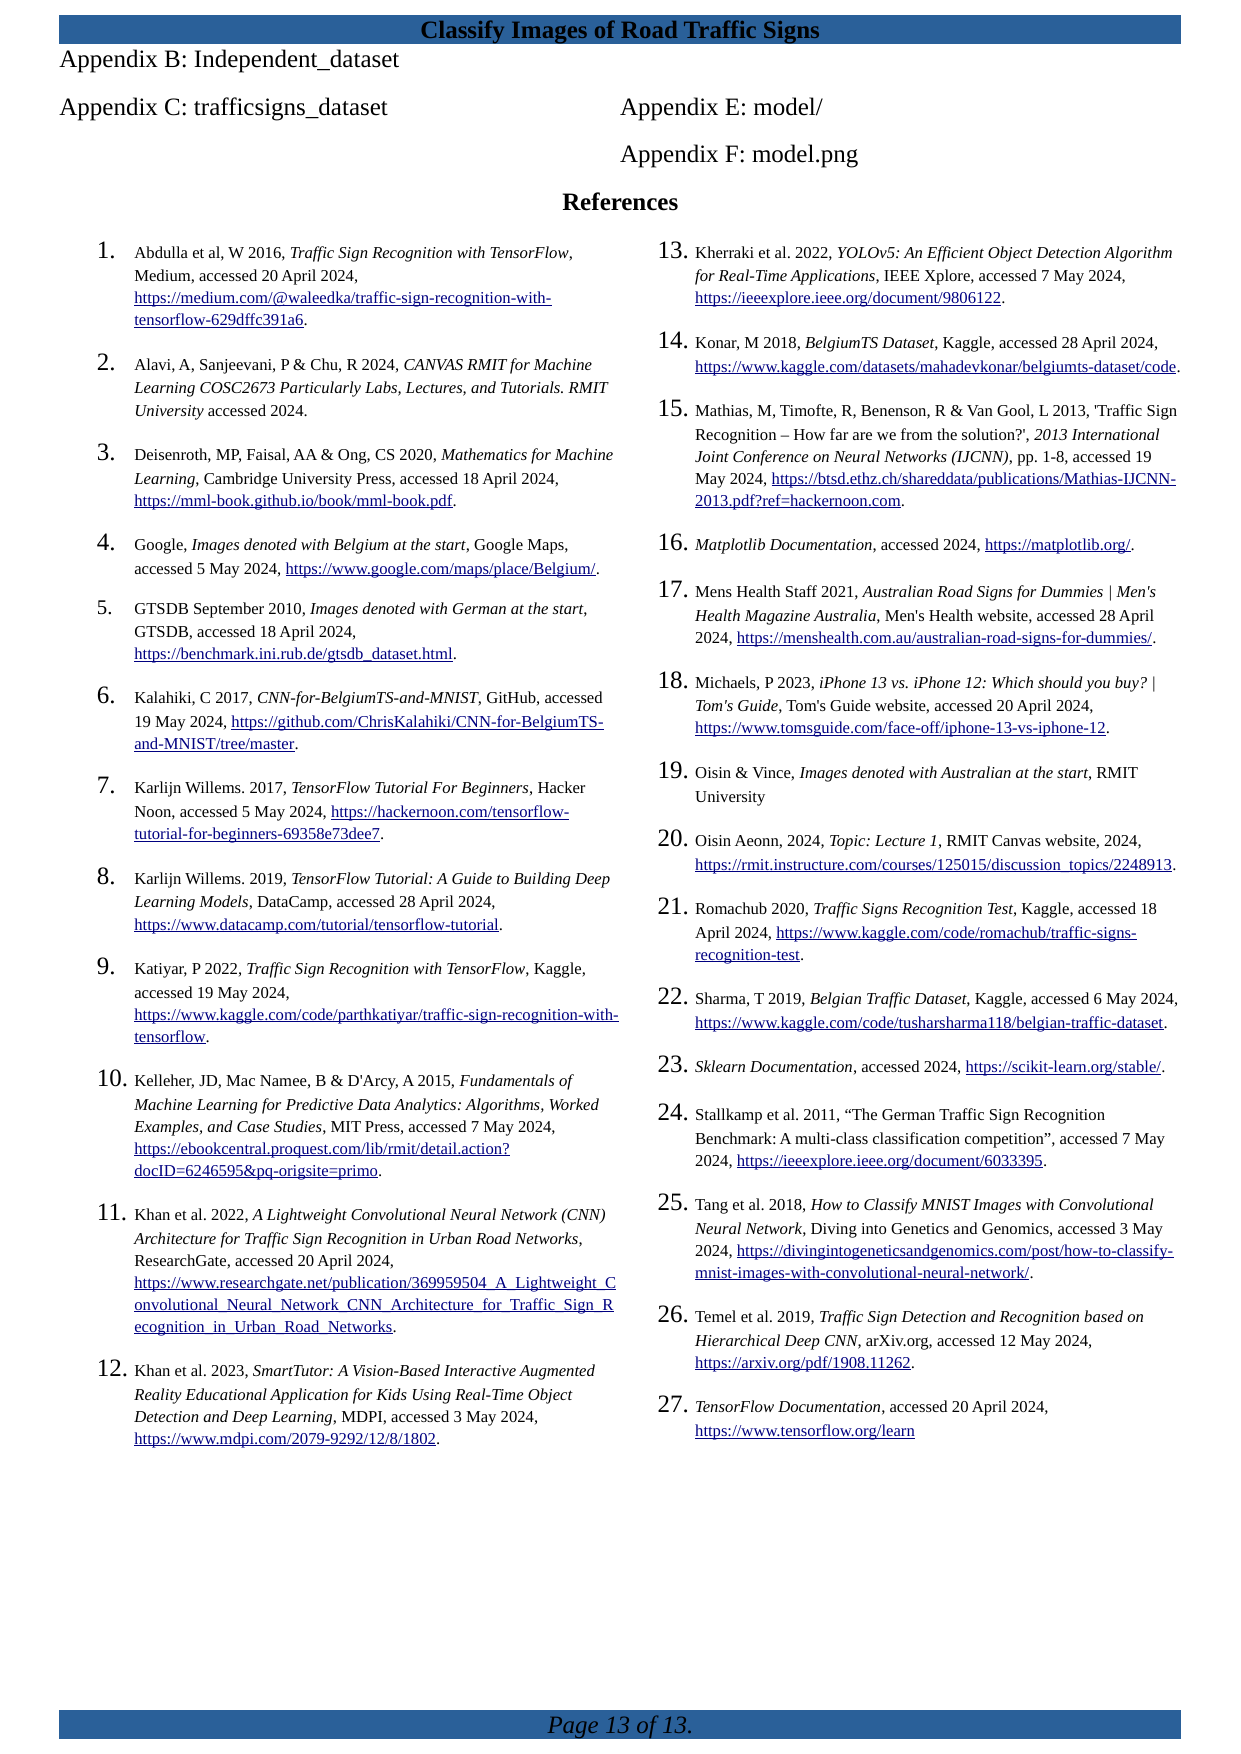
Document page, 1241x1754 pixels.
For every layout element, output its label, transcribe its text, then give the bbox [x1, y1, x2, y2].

table_header Abdulla et al, W 2016, Traffic Sign Recognition with TensorFlow, Medium, accessed 20 April 2024, https://medium.com/@waleedka/traffic-sign-recognition-with-tensorflow-629dffc391a6. Alavi, A, Sanjeevani, P & Chu, R 2024, CANVAS RMIT for Machine Learning COSC2673 Particularly Labs, Lectures, and Tutorials. RMIT University accessed 2024. Deisenroth, MP, Faisal, AA & Ong, CS 2020, Mathematics for Machine Learning, Cambridge University Press, accessed 18 April 2024, https://mml-book.github.io/book/mml-book.pdf. Google, Images denoted with Belgium at the start, Google Maps, accessed 5 May 2024, https://www.google.com/maps/place/Belgium/. GTSDB September 2010, Images denoted with German at the start, GTSDB, accessed 18 April 2024, https://benchmark.ini.rub.de/gtsdb_dataset.html. Kalahiki, C 2017, CNN-for-BelgiumTS-and-MNIST, GitHub, accessed 19 May 2024, https://github.com/ChrisKalahiki/CNN-for-BelgiumTS-and-MNIST/tree/master. Karlijn Willems. 2017, TensorFlow Tutorial For Beginners, Hacker Noon, accessed 5 May 2024, https://hackernoon.com/tensorflow-tutorial-for-beginners-69358e73dee7. Karlijn Willems. 2019, TensorFlow Tutorial: A Guide to Building Deep Learning Models, DataCamp, accessed 28 April 2024, https://www.datacamp.com/tutorial/tensorflow-tutorial. Katiyar, P 2022, Traffic Sign Recognition with TensorFlow, Kaggle, accessed 19 May 2024, https://www.kaggle.com/code/parthkatiyar/traffic-sign-recognition-with-tensorflow. Kelleher, JD, Mac Namee, B & D'Arcy, A 2015, Fundamentals of Machine Learning for Predictive Data Analytics: Algorithms, Worked Examples, and Case Studies, MIT Press, accessed 7 May 2024, https://ebookcentral.proquest.com/lib/rmit/detail.action?docID=6246595&pq-origsite=primo. Khan et al. 2022, A Lightweight Convolutional Neural Network (CNN) Architecture for Traffic Sign Recognition in Urban Road Networks, ResearchGate, accessed 20 April 2024, https://www.researchgate.net/publication/369959504_A_Lightweight_Convolutional_Neural_Network_CNN_Architecture_for_Traffic_Sign_Recognition_in_Urban_Road_Networks. Khan et al. 2023, SmartTutor: A Vision-Based Interactive Augmented Reality Educational Application for Kids Using Real-Time Object Detection and Deep Learning, MDPI, accessed 3 May 2024, https://www.mdpi.com/2079-9292/12/8/1802. [59, 235, 620, 1467]
table_header Appendix B: Independent_dataset Appendix C: trafficsigns_dataset [59, 44, 620, 187]
text References [59, 187, 1181, 216]
table_header Appendix E: model/ Appendix F: model.png [620, 44, 1181, 187]
table_header Kherraki et al. 2022, YOLOv5: An Efficient Object Detection Algorithm for Real-Time Applications, IEEE Xplore, accessed 7 May 2024, https://ieeexplore.ieee.org/document/9806122. Konar, M 2018, BelgiumTS Dataset, Kaggle, accessed 28 April 2024, https://www.kaggle.com/datasets/mahadevkonar/belgiumts-dataset/code. Mathias, M, Timofte, R, Benenson, R & Van Gool, L 2013, 'Traffic Sign Recognition – How far are we from the solution?', 2013 International Joint Conference on Neural Networks (IJCNN), pp. 1-8, accessed 19 May 2024, https://btsd.ethz.ch/shareddata/publications/Mathias-IJCNN-2013.pdf?ref=hackernoon.com. Matplotlib Documentation, accessed 2024, https://matplotlib.org/. Mens Health Staff 2021, Australian Road Signs for Dummies | Men's Health Magazine Australia, Men's Health website, accessed 28 April 2024, https://menshealth.com.au/australian-road-signs-for-dummies/. Michaels, P 2023, iPhone 13 vs. iPhone 12: Which should you buy? | Tom's Guide, Tom's Guide website, accessed 20 April 2024, https://www.tomsguide.com/face-off/iphone-13-vs-iphone-12. Oisin & Vince, Images denoted with Australian at the start, RMIT University Oisin Aeonn, 2024, Topic: Lecture 1, RMIT Canvas website, 2024, https://rmit.instructure.com/courses/125015/discussion_topics/2248913. Romachub 2020, Traffic Signs Recognition Test, Kaggle, accessed 18 April 2024, https://www.kaggle.com/code/romachub/traffic-signs-recognition-test. Sharma, T 2019, Belgian Traffic Dataset, Kaggle, accessed 6 May 2024, https://www.kaggle.com/code/tusharsharma118/belgian-traffic-dataset. Sklearn Documentation, accessed 2024, https://scikit-learn.org/stable/. Stallkamp et al. 2011, “The German Traffic Sign Recognition Benchmark: A multi-class classification competition”, accessed 7 May 2024, https://ieeexplore.ieee.org/document/6033395. Tang et al. 2018, How to Classify MNIST Images with Convolutional Neural Network, Diving into Genetics and Genomics, accessed 3 May 2024, https://divingintogeneticsandgenomics.com/post/how-to-classify-mnist-images-with-convolutional-neural-network/. Temel et al. 2019, Traffic Sign Detection and Recognition based on Hierarchical Deep CNN, arXiv.org, accessed 12 May 2024, https://arxiv.org/pdf/1908.11262. TensorFlow Documentation, accessed 20 April 2024, https://www.tensorflow.org/learn [620, 235, 1181, 1467]
